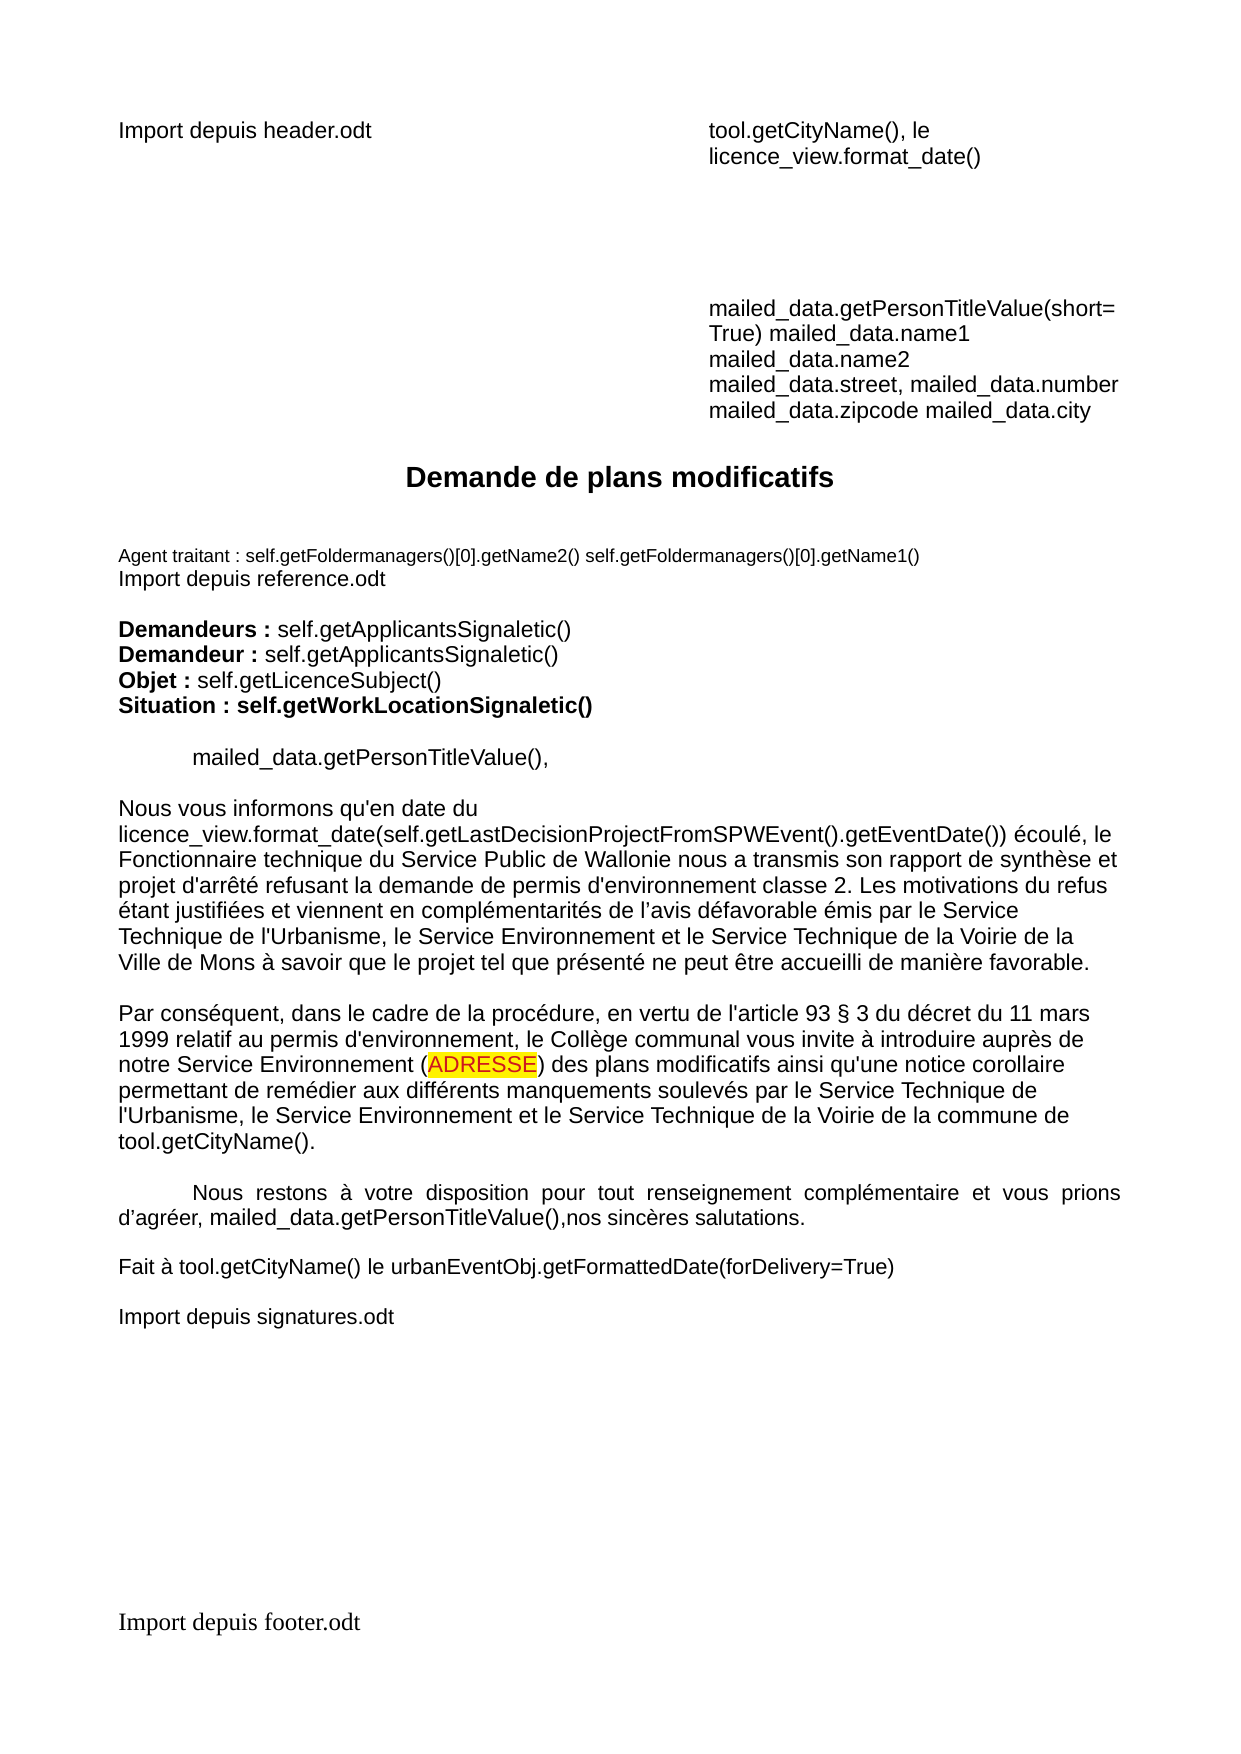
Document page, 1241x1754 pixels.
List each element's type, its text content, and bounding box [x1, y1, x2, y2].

title Demande de plans modificatifs [118, 461, 1122, 494]
table_header tool.getCityName(), le licence_view.format_date() mailed_data.getPersonTitleValue(short=True) mailed_data.name1 mailed_data.name2 mailed_data.street, mailed_data.number mailed_data.zipcode mailed_data.city [709, 118, 1128, 436]
text mailed_data.getPersonTitleValue(), [118, 744, 1122, 770]
table_header Import depuis header.odt [118, 118, 708, 436]
text Agent traitant : self.getFoldermanagers()[0].getName2() self.getFoldermanagers()[0].getName1() [118, 545, 1122, 566]
text Demandeur : self.getApplicantsSignaletic() [118, 642, 1122, 668]
text Par conséquent, dans le cadre de la procédure, en vertu de l'article 93 § 3 du décret du 11 mars 1999 relatif au permis d'environnement, le Collège communal vous invite à introduire auprès de notre Service Environnement (ADRESSE) des plans modificatifs ainsi qu'une notice corollaire permettant de remédier aux différents manquements soulevés par le Service Technique de l'Urbanisme, le Service Environnement et le Service Technique de la Voirie de la commune de tool.getCityName(). [118, 1001, 1122, 1154]
text Nous vous informons qu'en date du licence_view.format_date(self.getLastDecisionProjectFromSPWEvent().getEventDate()) écoulé, le Fonctionnaire technique du Service Public de Wallonie nous a transmis son rapport de synthèse et projet d'arrêté refusant la demande de permis d'environnement classe 2. Les motivations du refus étant justifiées et viennent en complémentarités de l’avis défavorable émis par le Service Technique de l'Urbanisme, le Service Environnement et le Service Technique de la Voirie de la Ville de Mons à savoir que le projet tel que présenté ne peut être accueilli de manière favorable. [118, 796, 1122, 975]
text Import depuis signatures.odt [118, 1305, 1122, 1329]
text Import depuis reference.odt [118, 566, 1122, 591]
text Nous restons à votre disposition pour tout renseignement complémentaire et vous prions d’agréer, mailed_data.getPersonTitleValue(),nos sincères salutations. [118, 1180, 1122, 1230]
text Fait à tool.getCityName() le urbanEventObj.getFormattedDate(forDelivery=True) [118, 1255, 1122, 1279]
text Objet : self.getLicenceSubject() [118, 668, 1122, 693]
text Demandeurs : self.getApplicantsSignaletic() [118, 616, 1122, 642]
text Situation : self.getWorkLocationSignaletic() [118, 693, 1122, 719]
